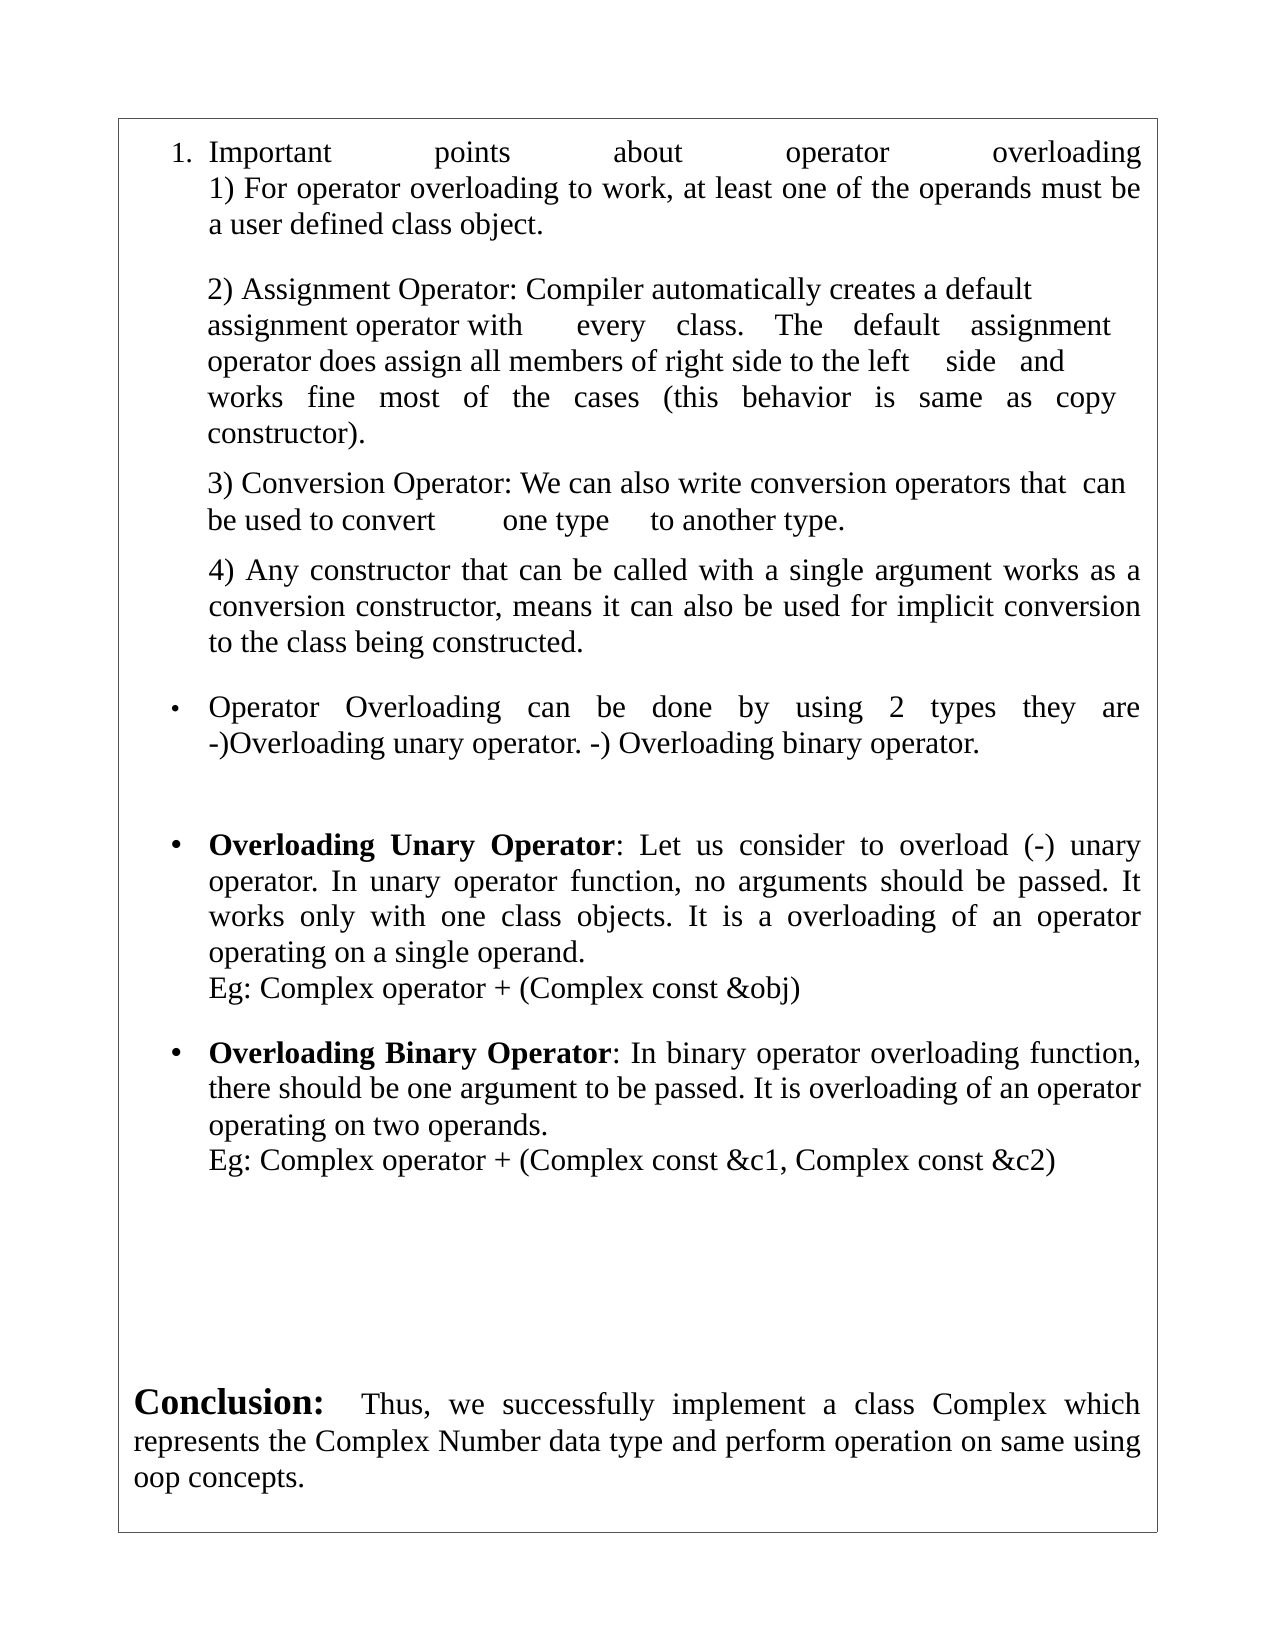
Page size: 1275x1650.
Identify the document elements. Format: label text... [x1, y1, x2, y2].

text 3) Conversion Operator: We can also write conversion operators that can be used to convert one type to another type. [133, 465, 1142, 537]
text 2) Assignment Operator: Compiler automatically creates a default assignment operator with every class. The default assignment operator does assign all members of right side to the left side and works fine most of the cases (this behavior is same as copy constructor). [133, 271, 1142, 450]
text Conclusion: Thus, we successfully implement a class Complex which represents the Complex Number data type and perform operation on same using oop concepts. [133, 1343, 1142, 1494]
list Eg: Complex operator + (Complex const &obj) [171, 969, 1142, 1006]
list Operator Overloading can be done by using 2 types they are -)Overloading unary operator. -) Overloading binary operator. [171, 688, 1142, 760]
list Overloading Binary Operator: In binary operator overloading function, there should be one argument to be passed. It is overloading of an operator operating on two operands. [171, 1034, 1142, 1142]
list Eg: Complex operator + (Complex const &c1, Complex const &c2) [171, 1142, 1142, 1178]
list Important points about operator overloading 1) For operator overloading to work, at least one of the operands must be a user defined class object. [171, 133, 1142, 241]
list Overloading Unary Operator: Let us consider to overload (-) unary operator. In unary operator function, no arguments should be passed. It works only with one class objects. It is a overloading of an operator operating on a single operand. [171, 826, 1142, 969]
list 4) Any constructor that can be called with a single argument works as a conversion constructor, means it can also be used for implicit conversion to the class being constructed. [171, 551, 1142, 659]
